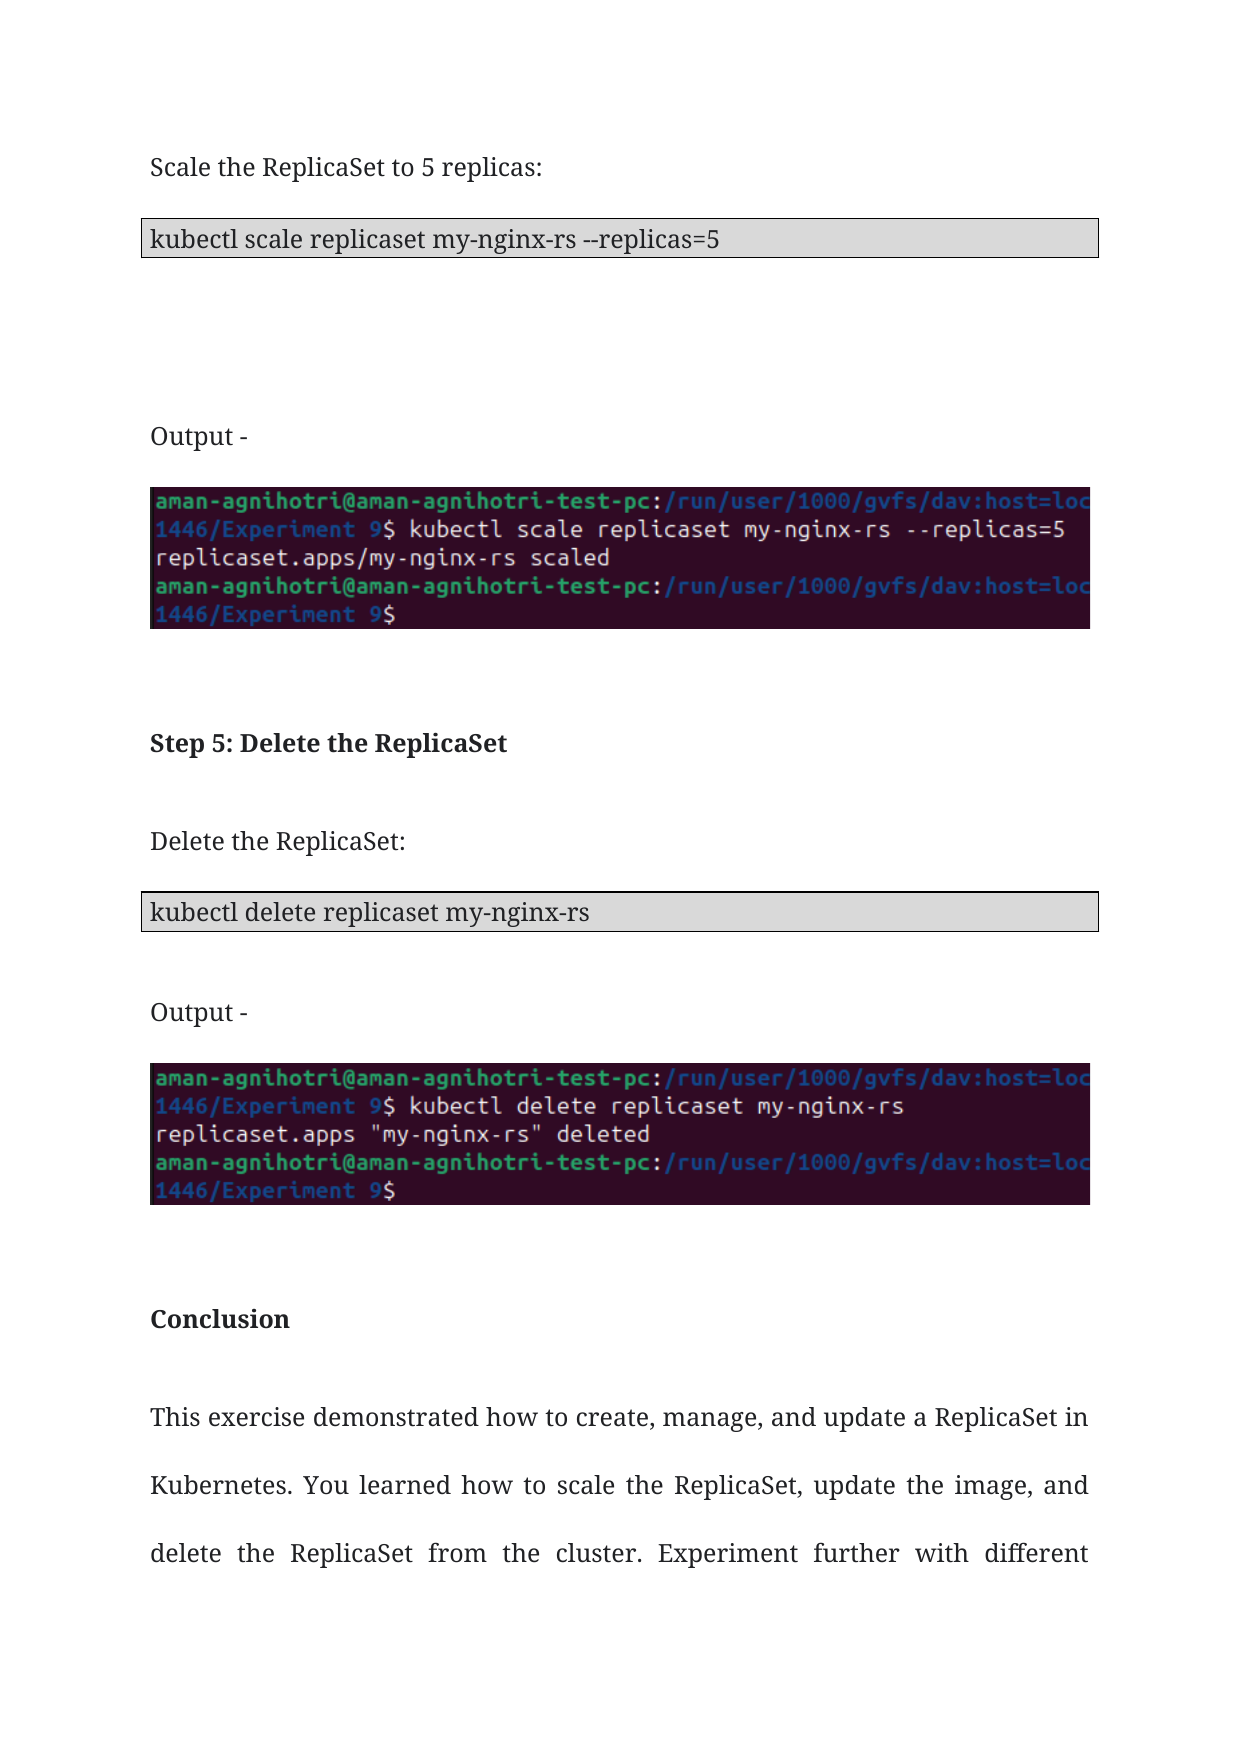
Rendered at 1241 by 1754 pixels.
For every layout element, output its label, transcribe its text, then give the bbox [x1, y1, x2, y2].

text Delete the ReplicaSet: [150, 823, 1090, 857]
picture [150, 487, 1091, 629]
text Conclusion [150, 1205, 1090, 1336]
picture [150, 1063, 1091, 1205]
text Scale the ReplicaSet to 5 replicas: [150, 150, 1090, 184]
text This exercise demonstrated how to create, manage, and update a ReplicaSet in Kubernetes. You learned how to scale the ReplicaSet, update the image, and delete the ReplicaSet from the cluster. Experiment further with different [150, 1399, 1090, 1570]
text kubectl scale replicaset my-nginx-rs --replicas=5 [142, 219, 1098, 257]
text Step 5: Delete the ReplicaSet [150, 629, 1090, 760]
text kubectl delete replicaset my-nginx-rs [142, 893, 1098, 931]
text Output - [150, 419, 1090, 453]
text Output - [150, 995, 1090, 1029]
